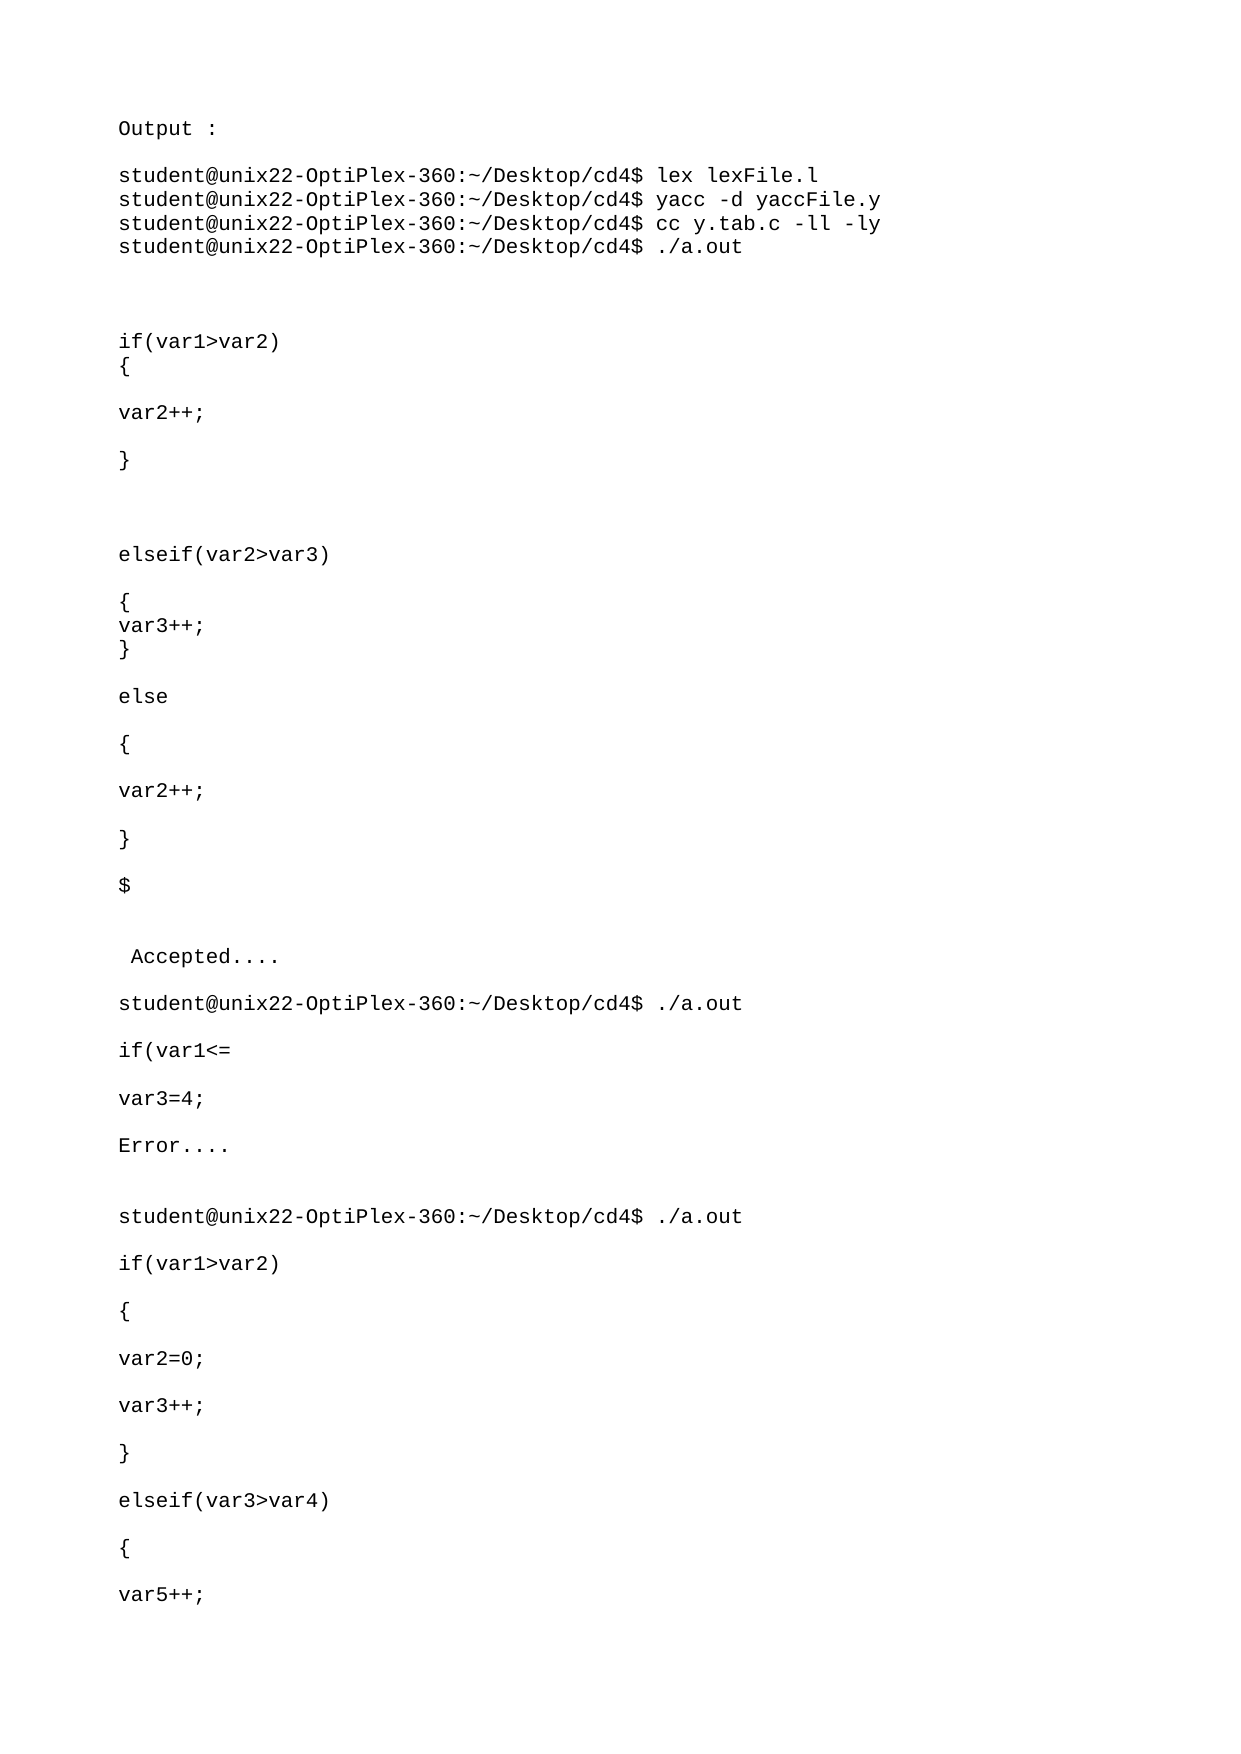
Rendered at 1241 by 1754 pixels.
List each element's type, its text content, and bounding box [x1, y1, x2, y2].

text { [118, 1300, 1122, 1324]
text student@unix22-OptiPlex-360:~/Desktop/cd4$ yacc -d yaccFile.y [118, 189, 1122, 213]
text Accepted.... [118, 946, 1122, 969]
text student@unix22-OptiPlex-360:~/Desktop/cd4$ cc y.tab.c -ll -ly [118, 213, 1122, 236]
text if(var1<= [118, 1040, 1122, 1064]
text var5++; [118, 1584, 1122, 1608]
text } [118, 827, 1122, 851]
text student@unix22-OptiPlex-360:~/Desktop/cd4$ lex lexFile.l [118, 165, 1122, 189]
text Output : [118, 118, 1122, 142]
text } [118, 638, 1122, 662]
text { [118, 733, 1122, 757]
text student@unix22-OptiPlex-360:~/Desktop/cd4$ ./a.out [118, 1206, 1122, 1229]
text else [118, 686, 1122, 709]
text Error.... [118, 1135, 1122, 1158]
text var3++; [118, 615, 1122, 638]
text } [118, 449, 1122, 473]
text if(var1>var2) [118, 1253, 1122, 1277]
text student@unix22-OptiPlex-360:~/Desktop/cd4$ ./a.out [118, 236, 1122, 260]
text { [118, 1537, 1122, 1561]
text elseif(var3>var4) [118, 1489, 1122, 1513]
text $ [118, 875, 1122, 898]
text if(var1>var2) [118, 331, 1122, 354]
text { [118, 354, 1122, 378]
text var2=0; [118, 1348, 1122, 1371]
text var2++; [118, 780, 1122, 804]
text } [118, 1442, 1122, 1466]
text var3++; [118, 1395, 1122, 1419]
text elseif(var2>var3) [118, 544, 1122, 567]
text var2++; [118, 402, 1122, 426]
text var3=4; [118, 1088, 1122, 1111]
text student@unix22-OptiPlex-360:~/Desktop/cd4$ ./a.out [118, 993, 1122, 1017]
text { [118, 591, 1122, 615]
